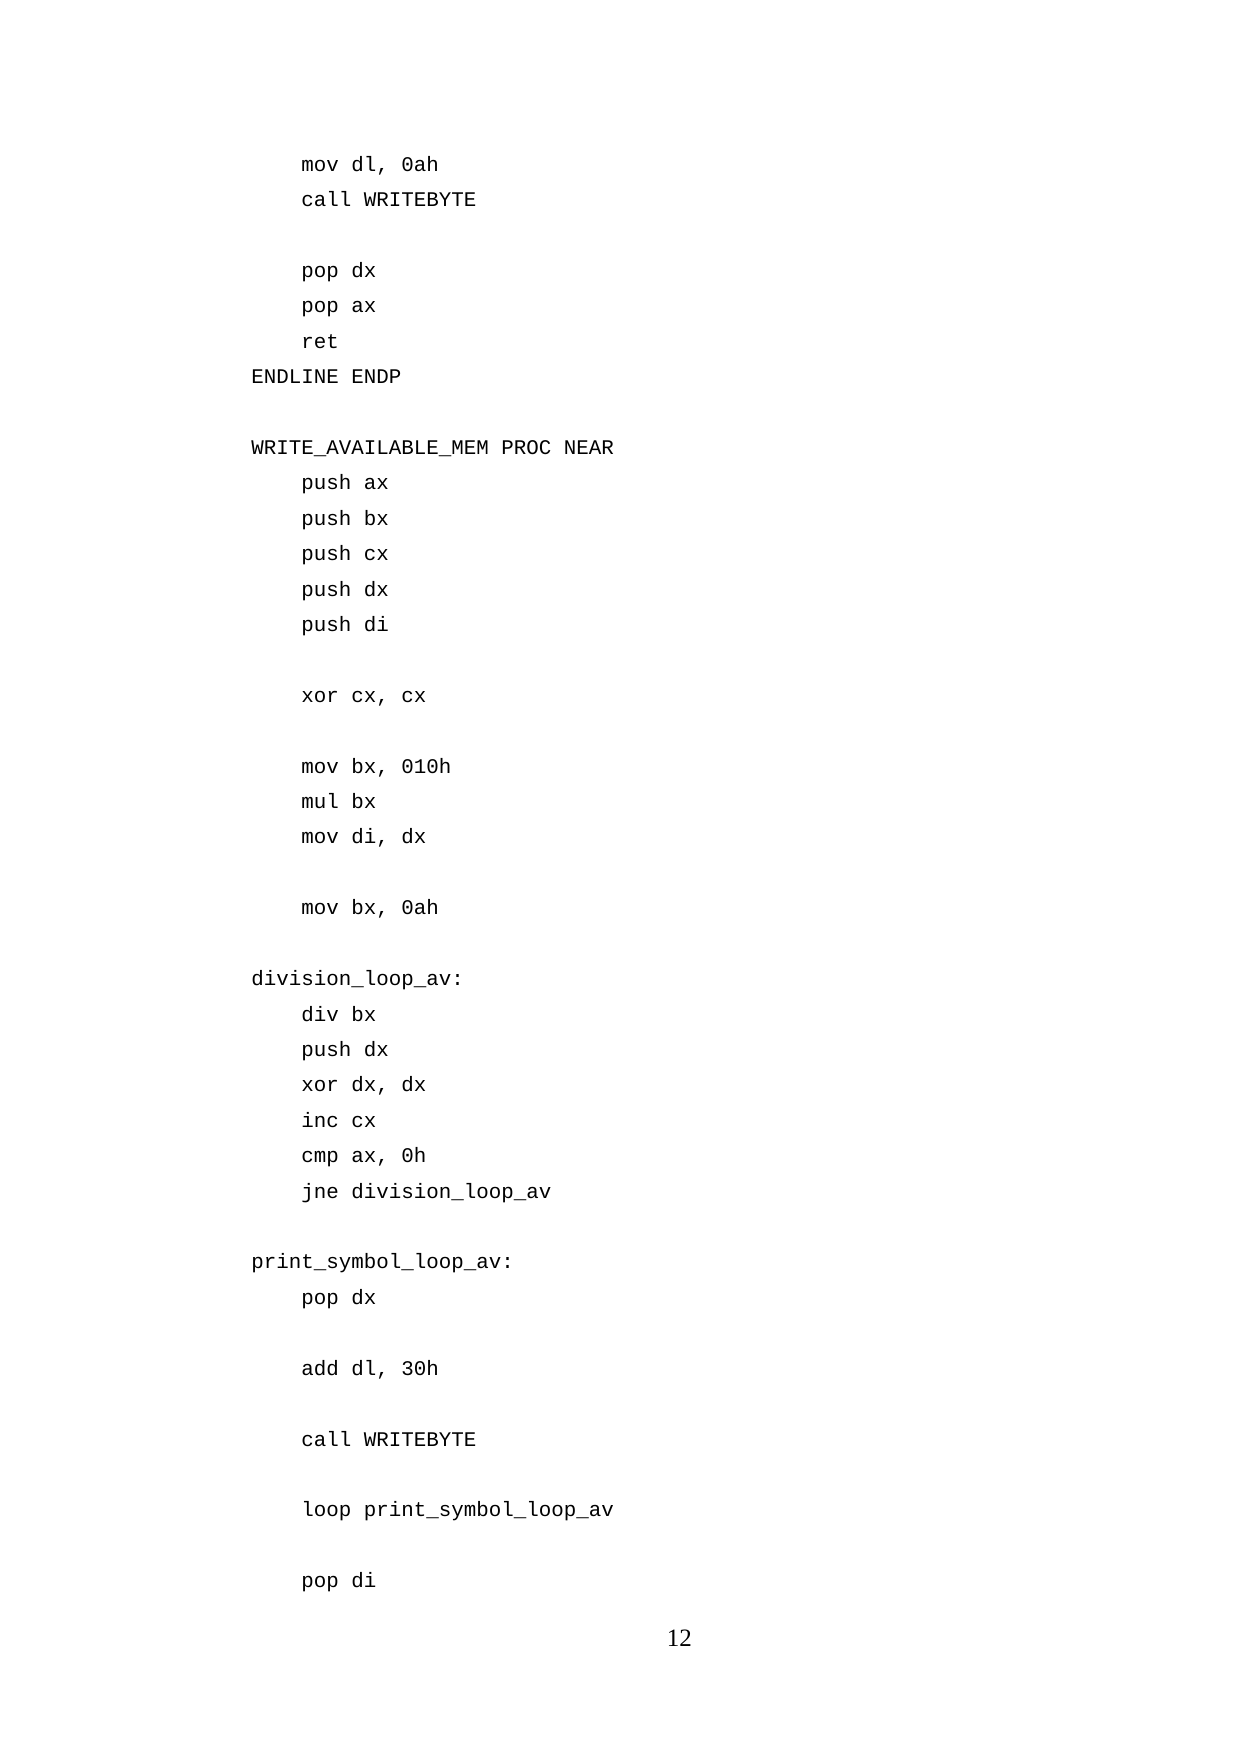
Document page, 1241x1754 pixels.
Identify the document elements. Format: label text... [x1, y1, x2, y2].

text pop dx [177, 260, 1181, 283]
text call WRITEBYTE [177, 1428, 1181, 1452]
text pop ax [177, 295, 1181, 319]
text jne division_loop_av [177, 1181, 1181, 1204]
text loop print_symbol_loop_av [177, 1499, 1181, 1523]
text pop dx [177, 1287, 1181, 1311]
text push dx [177, 1039, 1181, 1063]
text print_symbol_loop_av: [177, 1251, 1181, 1275]
text mul bx [177, 791, 1181, 815]
text mov bx, 010h [177, 756, 1181, 779]
text division_loop_av: [177, 968, 1181, 992]
text push cx [177, 543, 1181, 567]
text inc cx [177, 1110, 1181, 1133]
text add dl, 30h [177, 1358, 1181, 1381]
text ret [177, 331, 1181, 354]
text push di [177, 614, 1181, 638]
text xor dx, dx [177, 1074, 1181, 1098]
text pop di [177, 1570, 1181, 1594]
text mov dl, 0ah [177, 153, 1181, 177]
text push bx [177, 508, 1181, 531]
text mov di, dx [177, 826, 1181, 850]
text ENDLINE ENDP [177, 366, 1181, 390]
text xor cx, cx [177, 685, 1181, 708]
text push ax [177, 472, 1181, 496]
text mov bx, 0ah [177, 897, 1181, 921]
text WRITE_AVAILABLE_MEM PROC NEAR [177, 437, 1181, 461]
text cmp ax, 0h [177, 1145, 1181, 1169]
text push dx [177, 578, 1181, 602]
text call WRITEBYTE [177, 189, 1181, 213]
text div bx [177, 1003, 1181, 1027]
